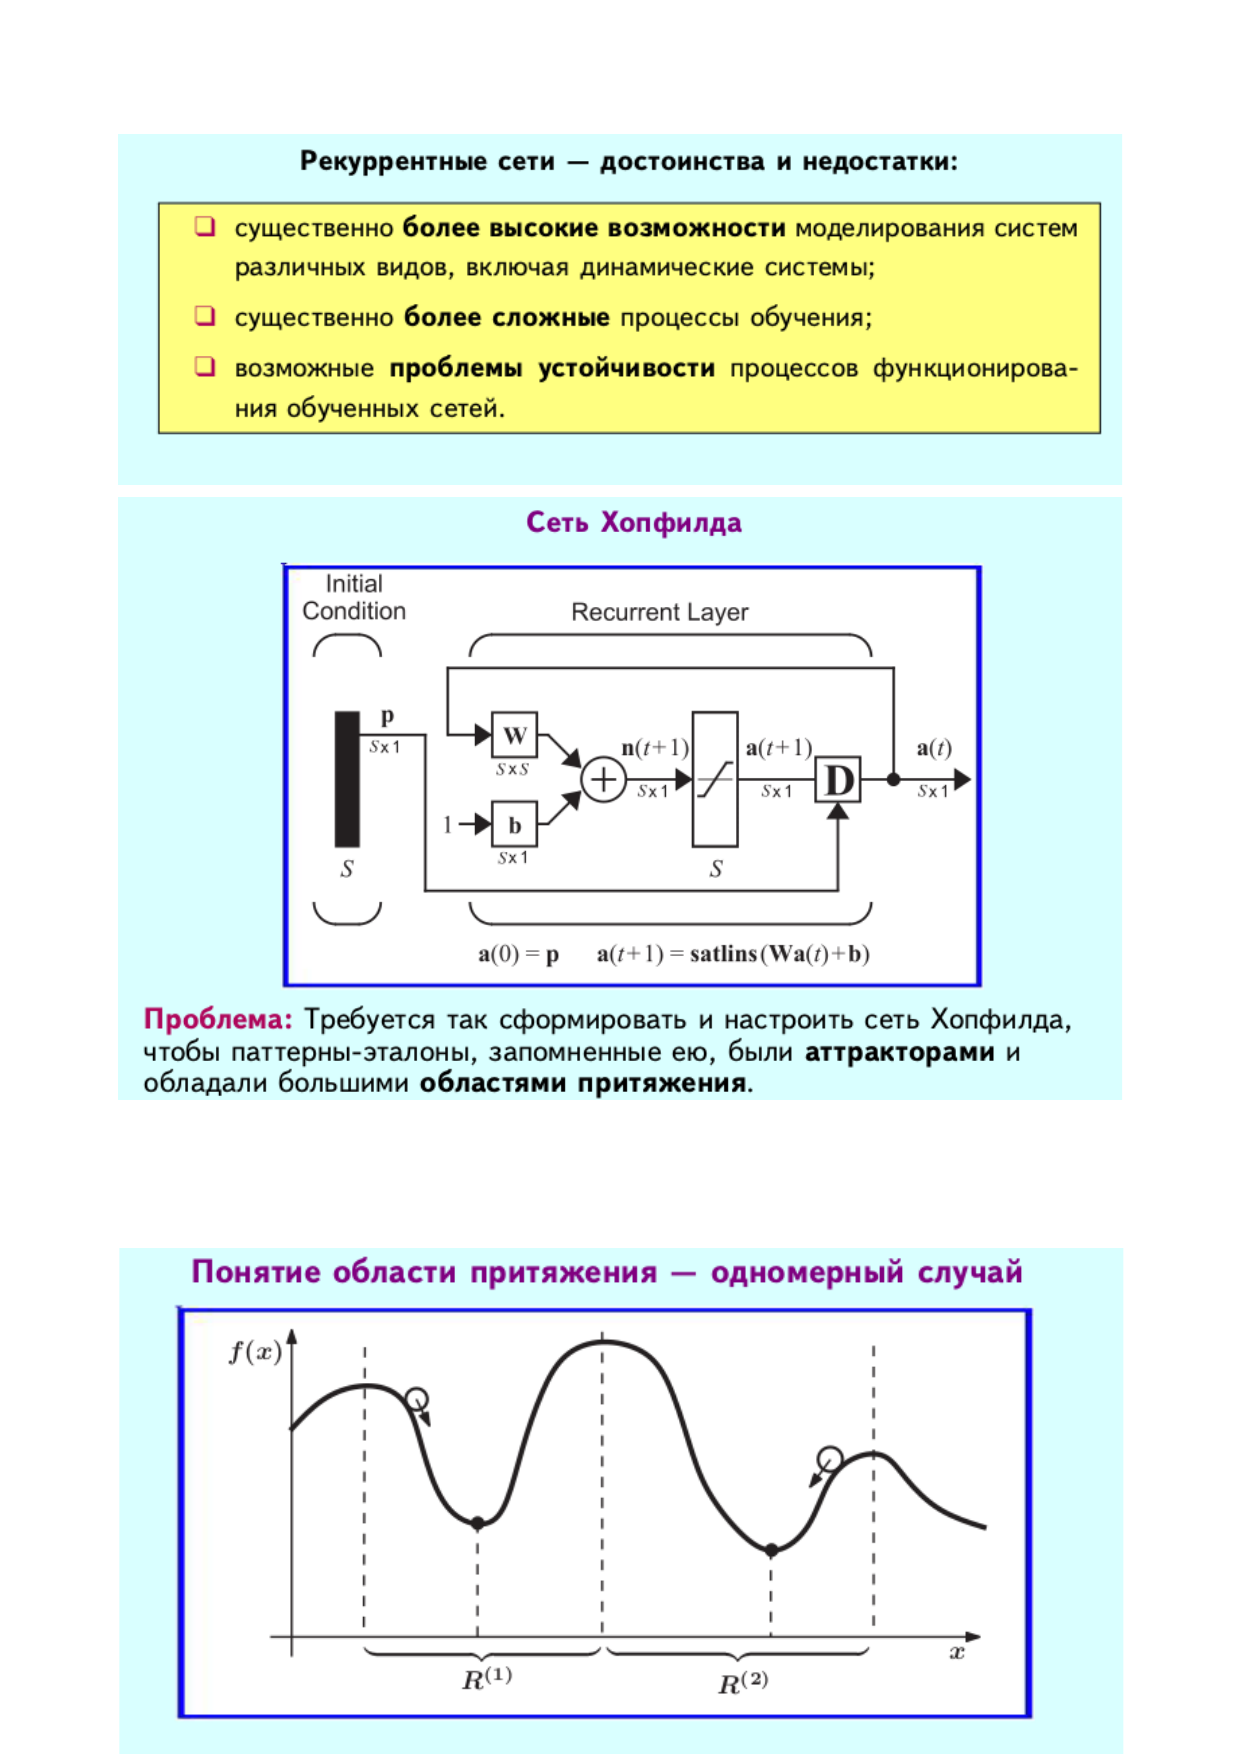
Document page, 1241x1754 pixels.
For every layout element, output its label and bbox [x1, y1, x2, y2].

picture [118, 134, 1123, 485]
picture [118, 497, 1123, 1100]
picture [119, 1248, 1124, 1754]
